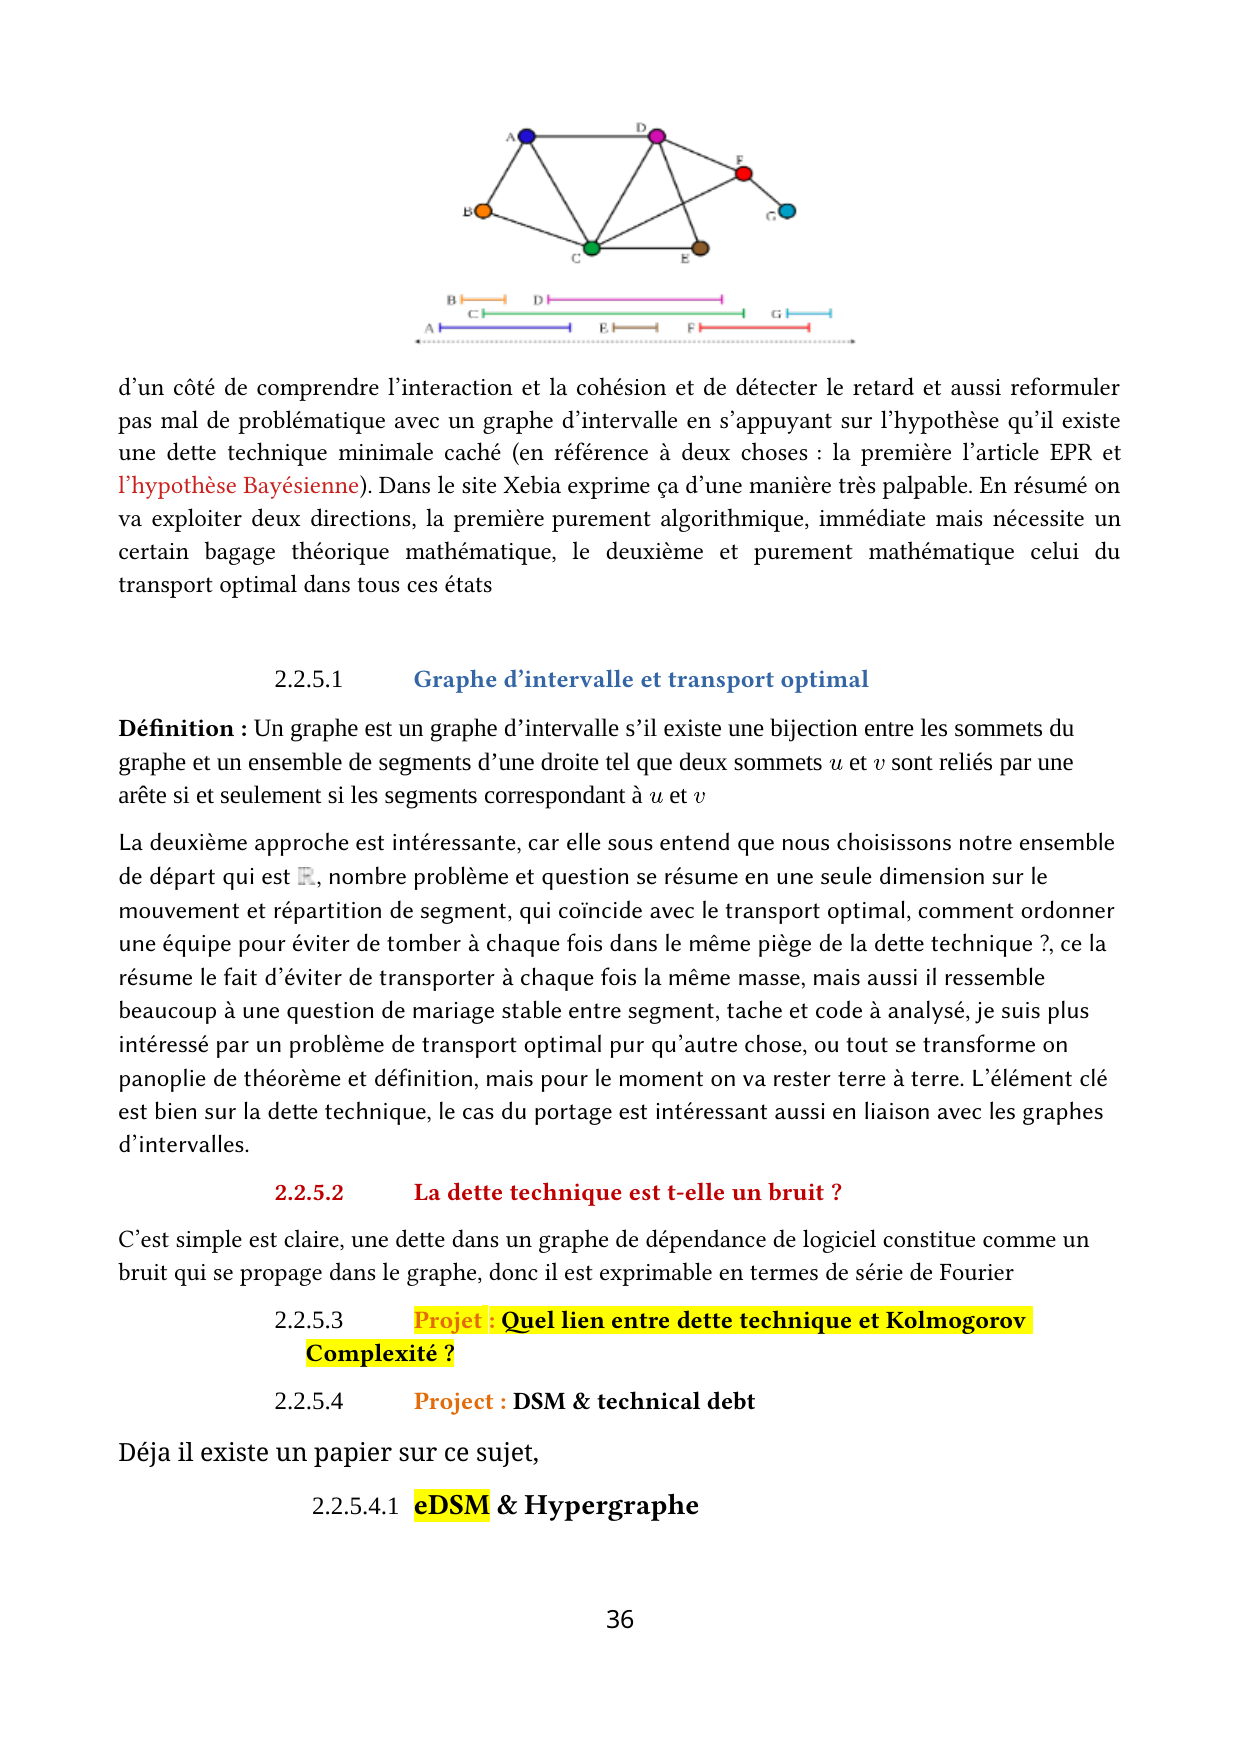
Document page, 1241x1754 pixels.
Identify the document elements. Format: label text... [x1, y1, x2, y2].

list Project : DSM & technical debt [268, 1386, 1122, 1416]
text Déja il existe un papier sur ce sujet, [118, 1435, 1122, 1469]
list La dette technique est t-elle un bruit ? [268, 1177, 1122, 1206]
text Définition : Un graphe est un graphe d’intervalle s’il existe une bijection entre les sommets du graphe et un ensemble de segments d’une droite tel que deux sommets et sont reliés par une arête si et seulement si les segments correspondant à et [118, 713, 1122, 808]
list eDSM & Hypergraphe [306, 1488, 1122, 1522]
list Graphe d’intervalle et transport optimal [268, 664, 1122, 694]
text C’est simple est claire, une dette dans un graphe de dépendance de logiciel constitue comme un bruit qui se propage dans le graphe, donc il est exprimable en termes de série de Fourier [118, 1225, 1122, 1286]
picture [297, 867, 317, 885]
text d’un côté de comprendre l’interaction et la cohésion et de détecter le retard et aussi reformuler pas mal de problématique avec un graphe d’intervalle en s’appuyant sur l’hypothèse qu’il existe une dette technique minimale caché (en référence à deux choses : la première l’article EPR et l’hypothèse Bayésienne). Dans le site Xebia exprime ça d’une manière très palpable. En résumé on va exploiter deux directions, la première purement algorithmique, immédiate mais nécessite un certain bagage théorique mathématique, le deuxième et purement mathématique celui du transport optimal dans tous ces états [118, 373, 1122, 598]
list Projet : Quel lien entre dette technique et Kolmogorov Complexité ? [268, 1305, 1122, 1367]
picture [413, 118, 859, 348]
text La deuxième approche est intéressante, car elle sous entend que nous choisissons notre ensemble de départ qui est , nombre problème et question se résume en une seule dimension sur le mouvement et répartition de segment, qui coïncide avec le transport optimal, comment ordonner une équipe pour éviter de tomber à chaque fois dans le même piège de la dette technique ?, ce la résume le fait d’éviter de transporter à chaque fois la même masse, mais aussi il ressemble beaucoup à une question de mariage stable entre segment, tache et code à analysé, je suis plus intéressé par un problème de transport optimal pur qu’autre chose, ou tout se transforme on panoplie de théorème et définition, mais pour le moment on va rester terre à terre. L’élément clé est bien sur la dette technique, le cas du portage est intéressant aussi en liaison avec les graphes d’intervalles. [118, 827, 1122, 1159]
